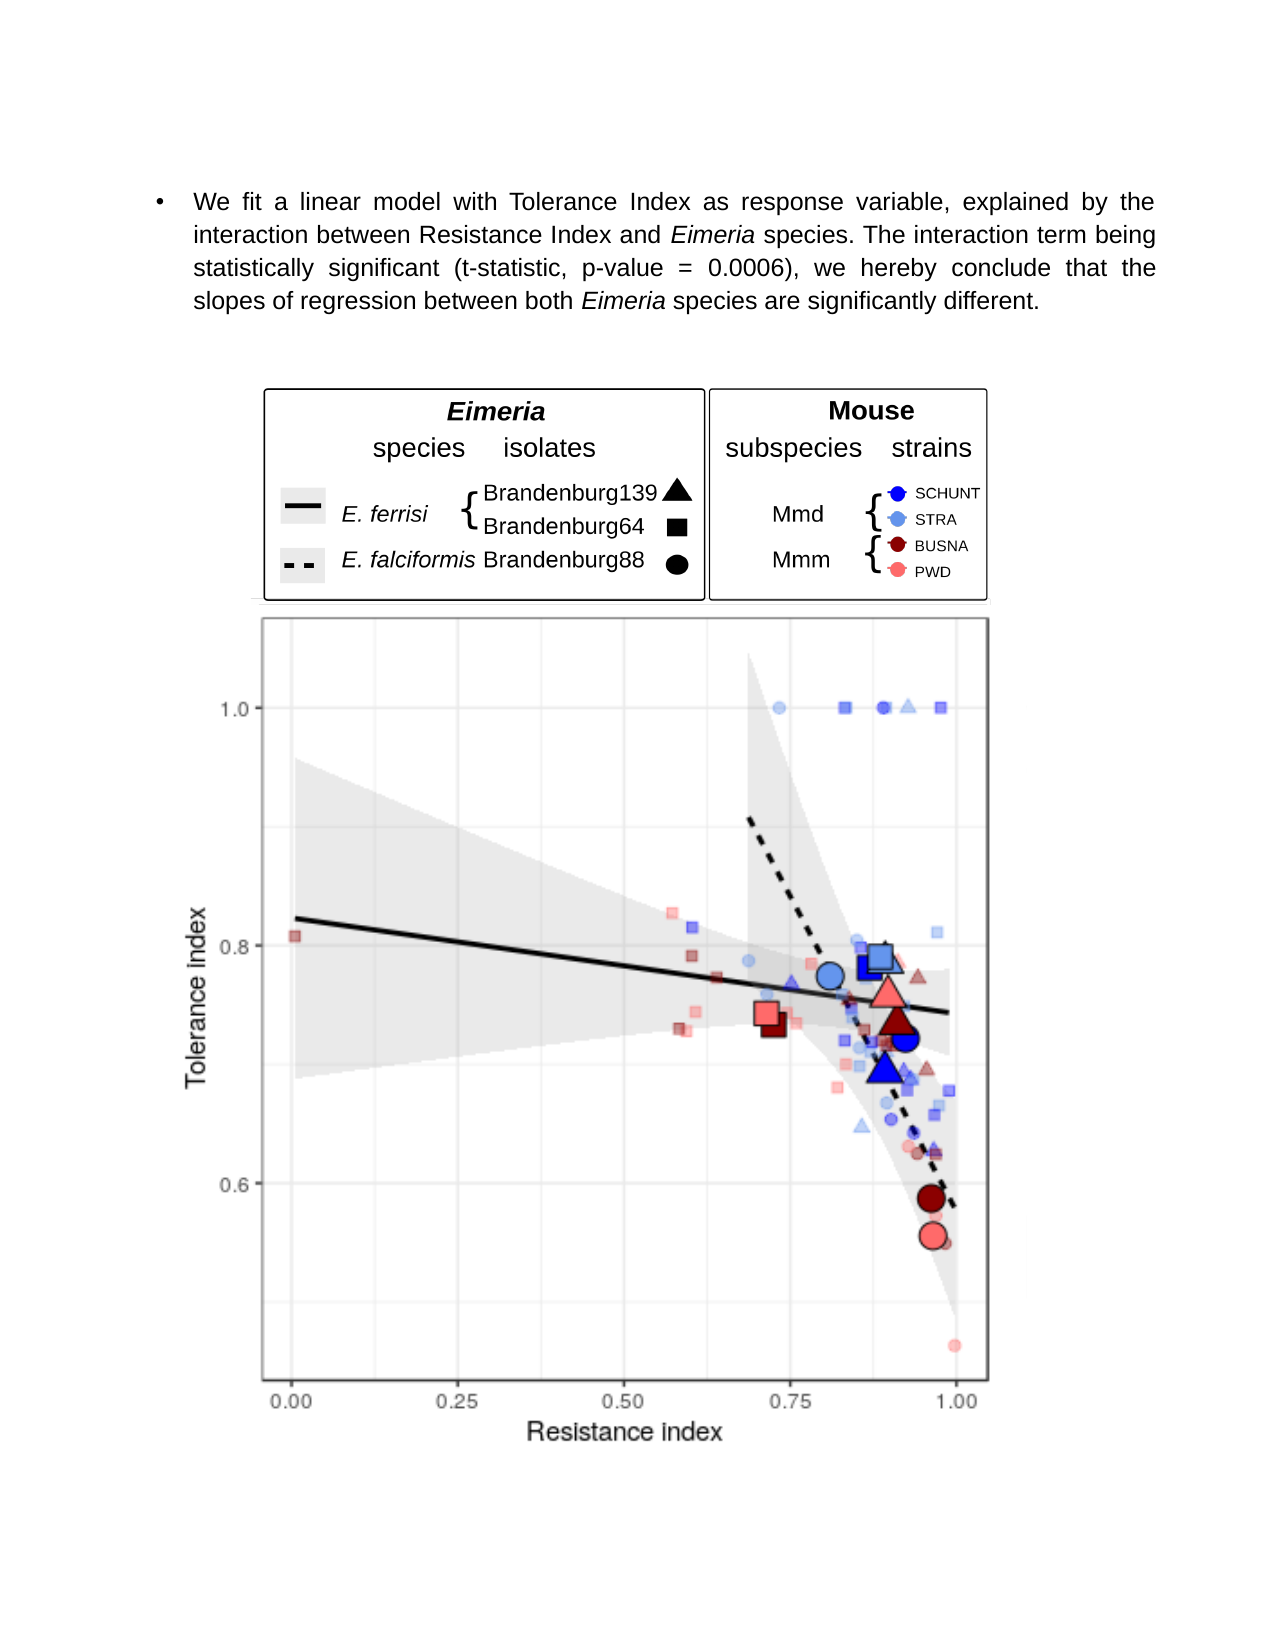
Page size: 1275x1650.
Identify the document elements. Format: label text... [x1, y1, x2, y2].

list We fit a linear model with Tolerance Index as response variable, explained by the interaction between Resistance Index and Eimeria species. The interaction term being statistically significant (t-statistic, p-value = 0.0006), we hereby conclude that the slopes of regression between both Eimeria species are significantly different. [156, 187, 1157, 315]
picture [173, 605, 1027, 1461]
